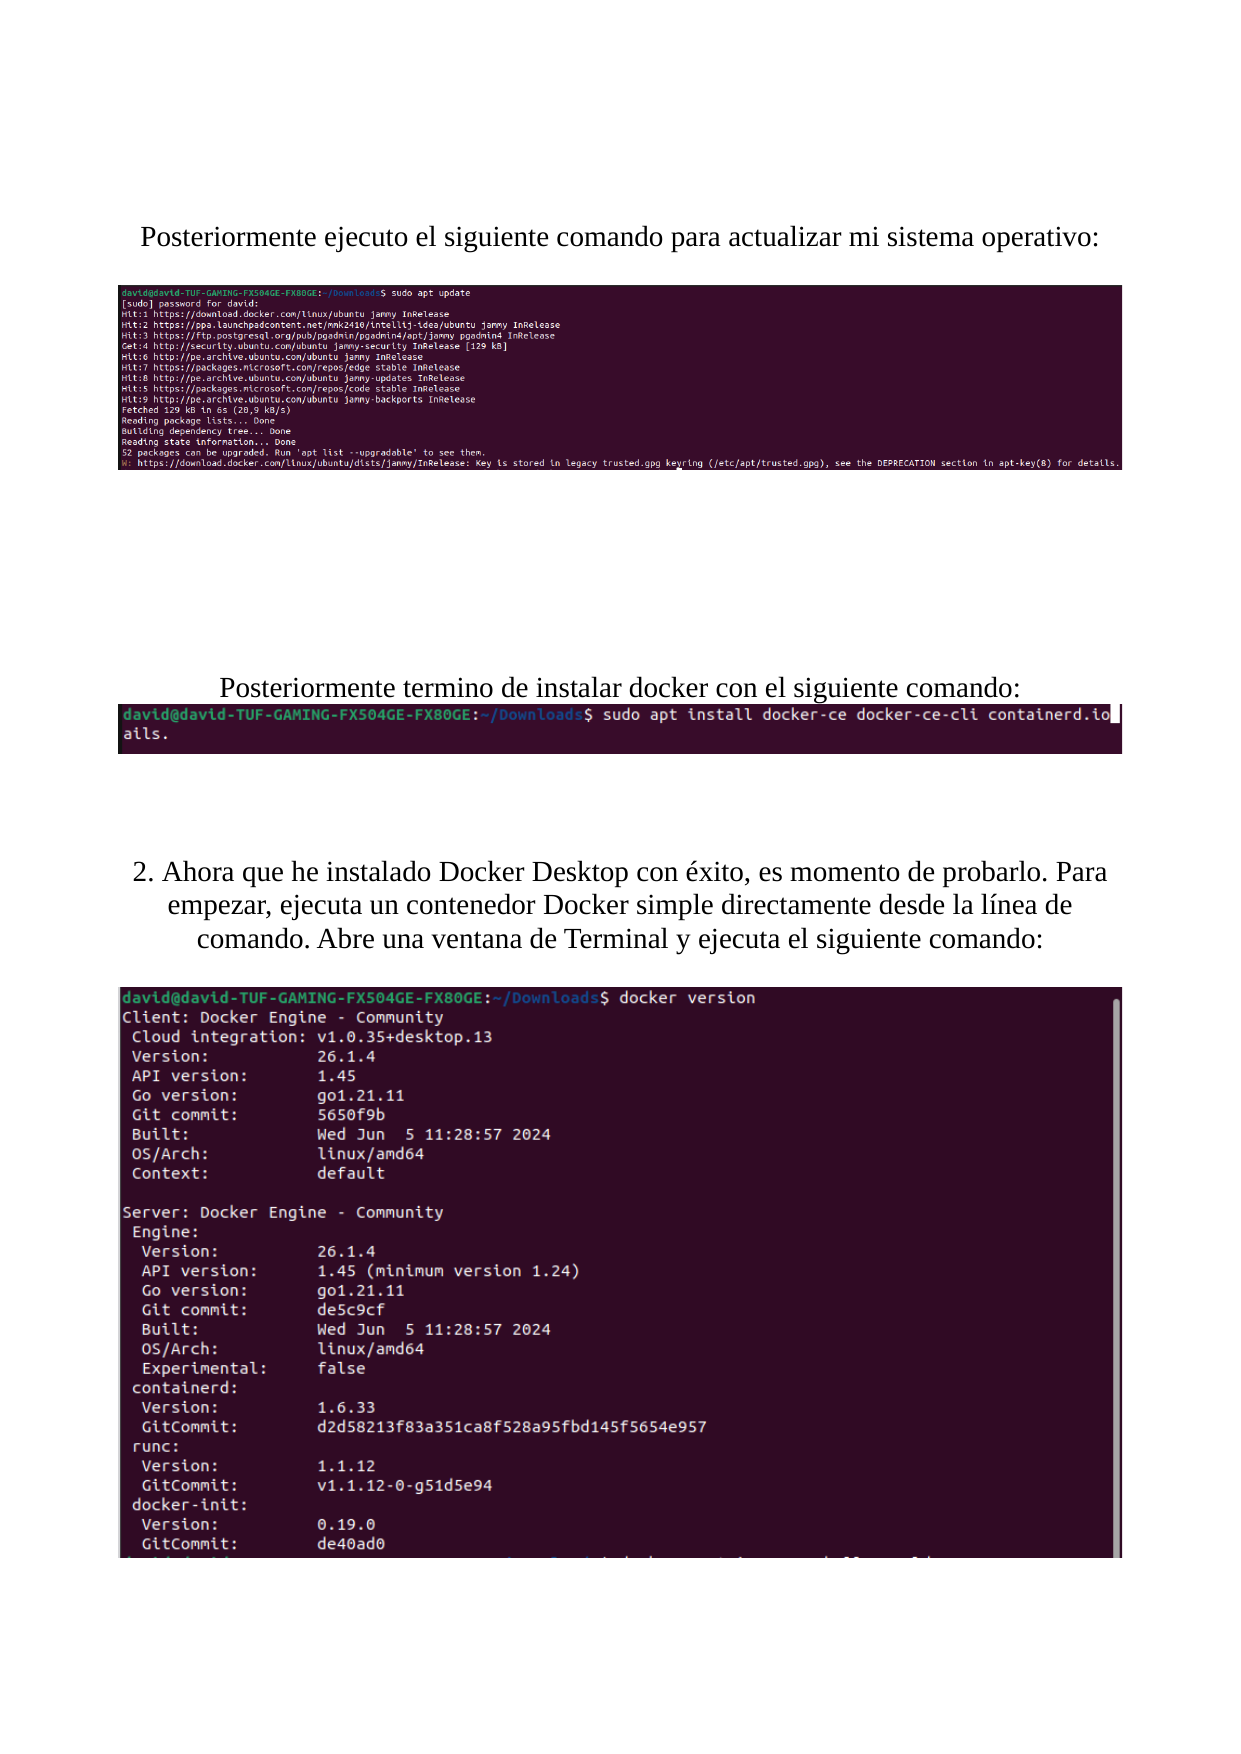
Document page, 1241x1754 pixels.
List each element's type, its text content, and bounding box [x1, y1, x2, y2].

text 2. Ahora que he instalado Docker Desktop con éxito, es momento de probarlo. Para empezar, ejecuta un contenedor Docker simple directamente desde la línea de comando. Abre una ventana de Terminal y ejecuta el siguiente comando: [118, 854, 1122, 954]
picture [118, 704, 1123, 754]
picture [118, 987, 1123, 1558]
text Posteriormente termino de instalar docker con el siguiente comando: [118, 671, 1122, 704]
text Posteriormente ejecuto el siguiente comando para actualizar mi sistema operativo: [118, 219, 1122, 252]
picture [118, 285, 1123, 470]
